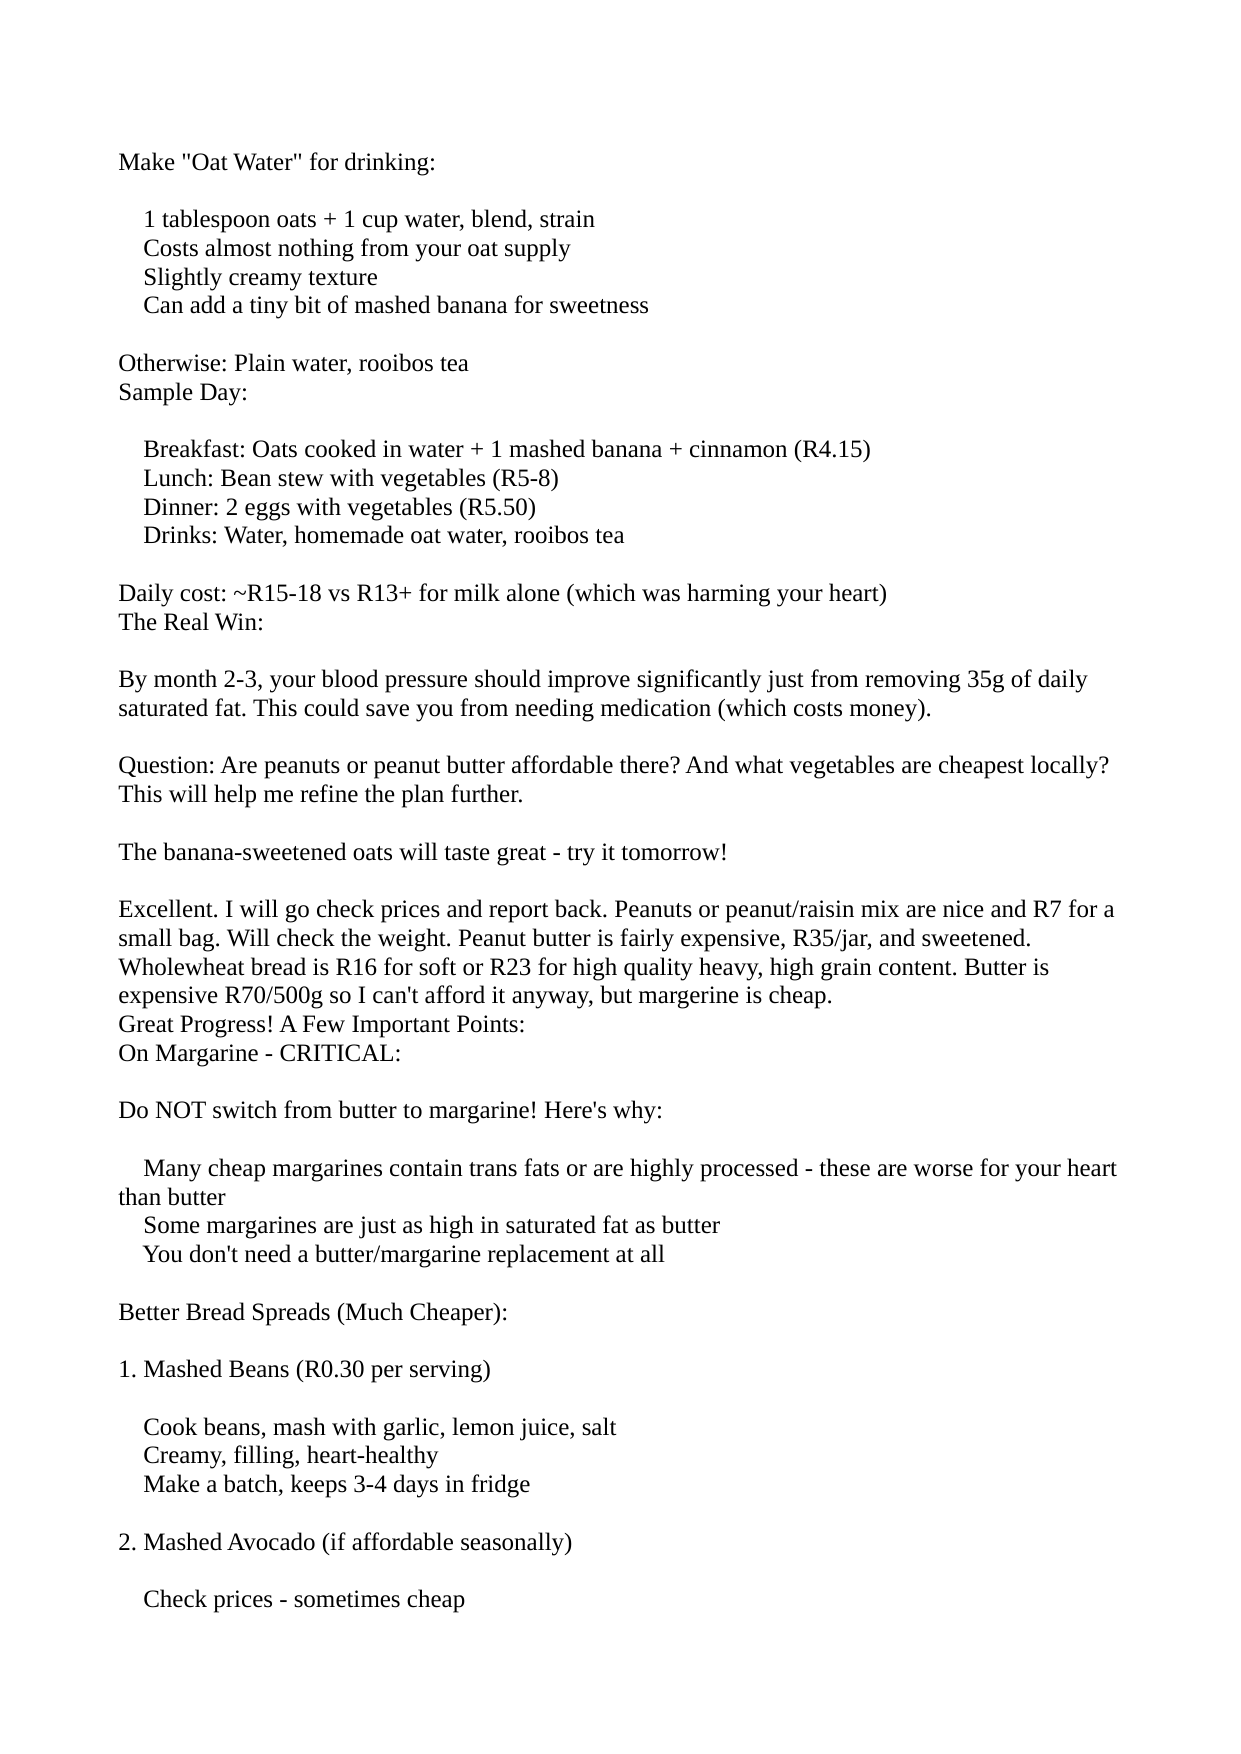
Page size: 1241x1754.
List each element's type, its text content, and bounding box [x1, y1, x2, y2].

text By month 2-3, your blood pressure should improve significantly just from removing 35g of daily saturated fat. This could save you from needing medication (which costs money). [118, 664, 1122, 722]
text 1. Mashed Beans (R0.30 per serving) [118, 1354, 1122, 1383]
text Costs almost nothing from your oat supply [118, 233, 1122, 262]
text Make a batch, keeps 3-4 days in fridge [118, 1469, 1122, 1498]
text Slightly creamy texture [118, 262, 1122, 291]
text Many cheap margarines contain trans fats or are highly processed - these are worse for your heart than butter [118, 1153, 1122, 1211]
text Make "Oat Water" for drinking: [118, 147, 1122, 176]
text On Margarine - CRITICAL: [118, 1038, 1122, 1067]
text Better Bread Spreads (Much Cheaper): [118, 1297, 1122, 1326]
text 2. Mashed Avocado (if affordable seasonally) [118, 1527, 1122, 1556]
text Drinks: Water, homemade oat water, rooibos tea [118, 521, 1122, 549]
text Creamy, filling, heart-healthy [118, 1441, 1122, 1469]
text The banana-sweetened oats will taste great - try it tomorrow! [118, 837, 1122, 866]
text Cook beans, mash with garlic, lemon juice, salt [118, 1412, 1122, 1441]
text Question: Are peanuts or peanut butter affordable there? And what vegetables are cheapest locally? This will help me refine the plan further. [118, 751, 1122, 808]
text Check prices - sometimes cheap [118, 1584, 1122, 1613]
text Can add a tiny bit of mashed banana for sweetness [118, 291, 1122, 319]
text Dinner: 2 eggs with vegetables (R5.50) [118, 492, 1122, 521]
text Some margarines are just as high in saturated fat as butter [118, 1211, 1122, 1239]
text Great Progress! A Few Important Points: [118, 1009, 1122, 1038]
text Otherwise: Plain water, rooibos tea [118, 348, 1122, 377]
text Breakfast: Oats cooked in water + 1 mashed banana + cinnamon (R4.15) [118, 434, 1122, 463]
text 1 tablespoon oats + 1 cup water, blend, strain [118, 204, 1122, 233]
text Excellent. I will go check prices and report back. Peanuts or peanut/raisin mix are nice and R7 for a small bag. Will check the weight. Peanut butter is fairly expensive, R35/jar, and sweetened. Wholewheat bread is R16 for soft or R23 for high quality heavy, high grain content. Butter is expensive R70/500g so I can't afford it anyway, but margerine is cheap. [118, 894, 1122, 1009]
text You don't need a butter/margarine replacement at all [118, 1239, 1122, 1268]
text The Real Win: [118, 607, 1122, 636]
text Daily cost: ~R15-18 vs R13+ for milk alone (which was harming your heart) [118, 578, 1122, 607]
text Lunch: Bean stew with vegetables (R5-8) [118, 463, 1122, 492]
text Sample Day: [118, 377, 1122, 406]
text Do NOT switch from butter to margarine! Here's why: [118, 1096, 1122, 1124]
